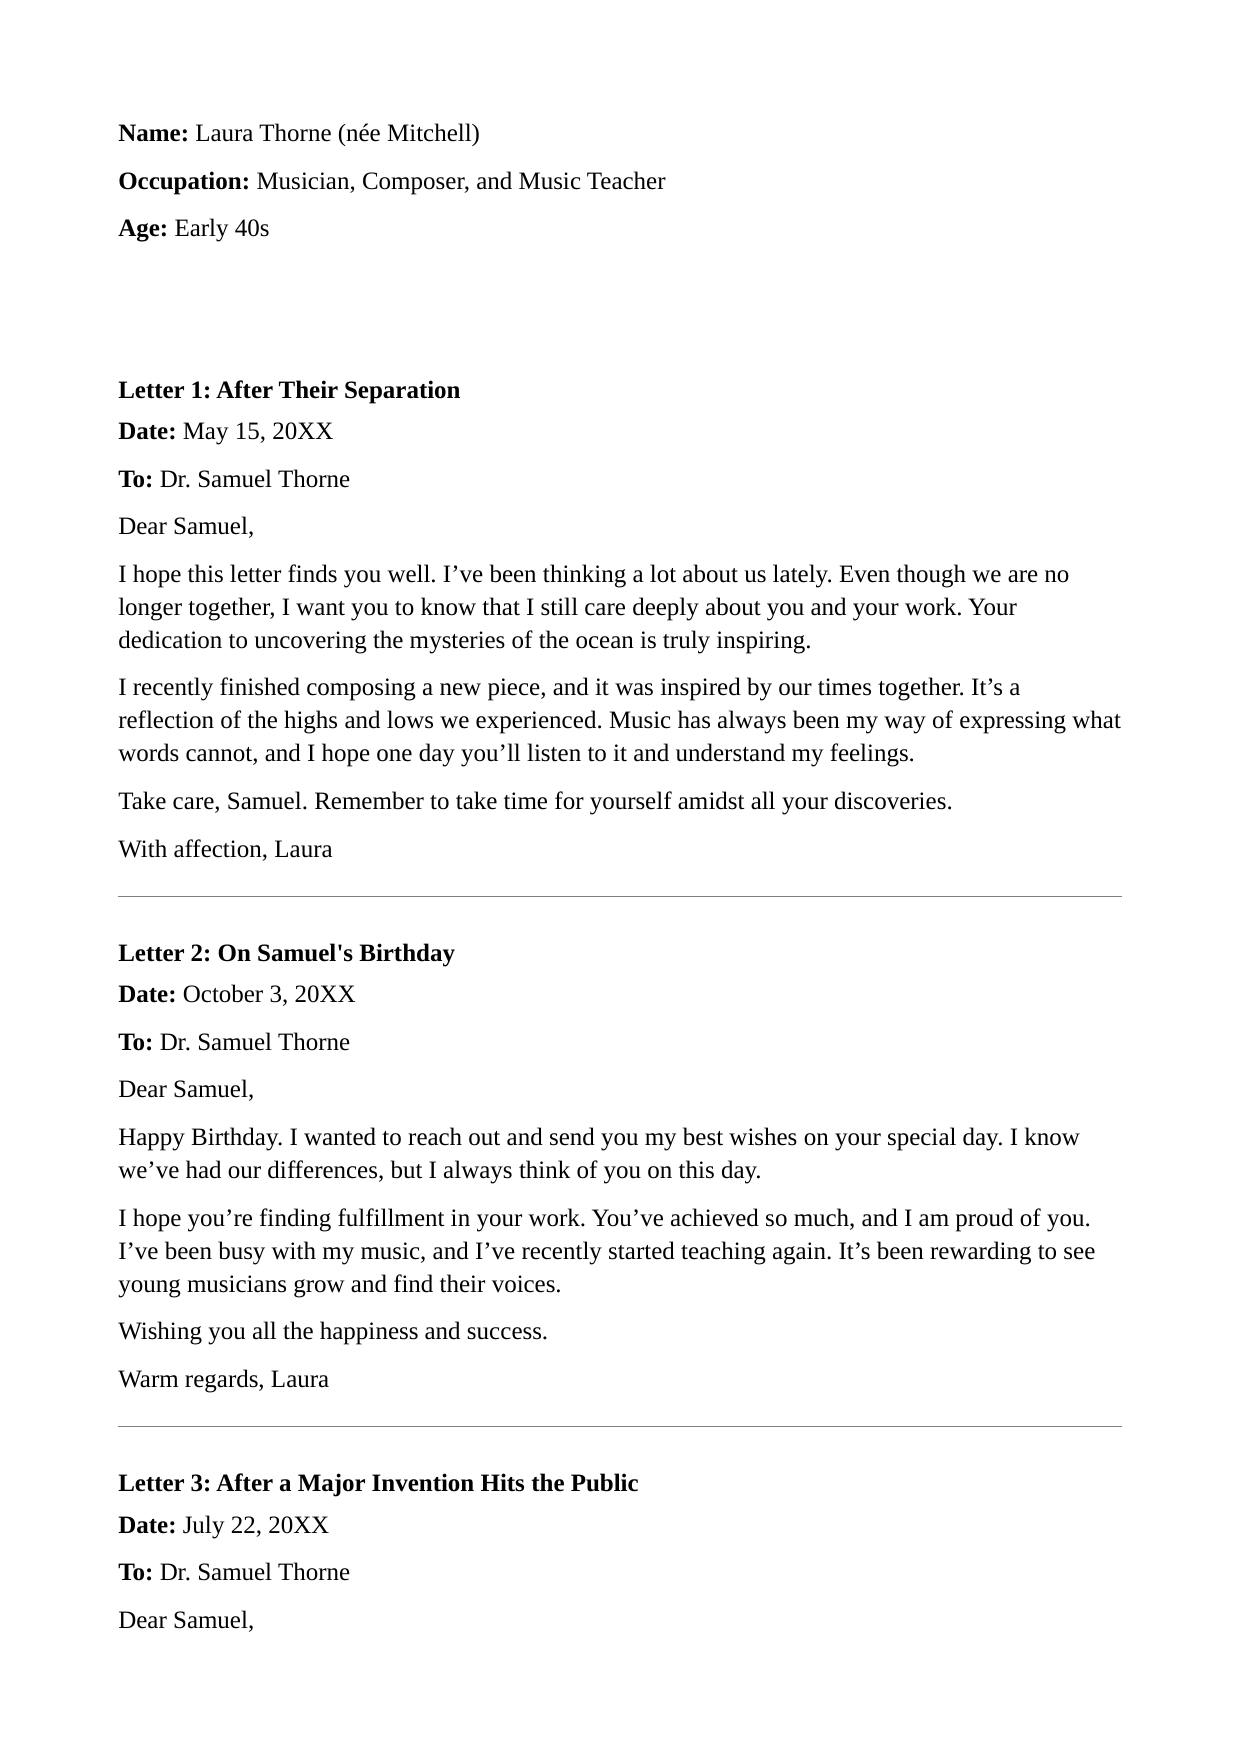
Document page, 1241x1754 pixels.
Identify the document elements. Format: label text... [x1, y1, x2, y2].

subtitle Letter 2: On Samuel's Birthday [118, 938, 1122, 967]
subtitle Letter 1: After Their Separation [118, 375, 1122, 403]
text To: Dr. Samuel Thorne [118, 464, 1122, 492]
text Dear Samuel, [118, 1605, 1122, 1634]
text Date: October 3, 20XX [118, 979, 1122, 1008]
text Warm regards, Laura [118, 1364, 1122, 1393]
text Date: July 22, 20XX [118, 1510, 1122, 1538]
text Age: Early 40s [118, 213, 1122, 242]
text With affection, Laura [118, 834, 1122, 862]
text Occupation: Musician, Composer, and Music Teacher [118, 166, 1122, 194]
text Dear Samuel, [118, 1074, 1122, 1103]
text To: Dr. Samuel Thorne [118, 1027, 1122, 1056]
text Happy Birthday. I wanted to reach out and send you my best wishes on your special day. I know we’ve had our differences, but I always think of you on this day. [118, 1122, 1122, 1184]
text I recently finished composing a new piece, and it was inspired by our times together. It’s a reflection of the highs and lows we experienced. Music has always been my way of expressing what words cannot, and I hope one day you’ll listen to it and understand my feelings. [118, 672, 1122, 767]
text Date: May 15, 20XX [118, 416, 1122, 445]
text To: Dr. Samuel Thorne [118, 1557, 1122, 1586]
text Take care, Samuel. Remember to take time for yourself amidst all your discoveries. [118, 786, 1122, 815]
text Dear Samuel, [118, 511, 1122, 540]
subtitle Letter 3: After a Major Invention Hits the Public [118, 1468, 1122, 1497]
text Wishing you all the happiness and success. [118, 1316, 1122, 1345]
text Name: Laura Thorne (née Mitchell) [118, 118, 1122, 147]
text I hope this letter finds you well. I’ve been thinking a lot about us lately. Even though we are no longer together, I want you to know that I still care deeply about you and your work. Your dedication to uncovering the mysteries of the ocean is truly inspiring. [118, 559, 1122, 654]
text I hope you’re finding fulfillment in your work. You’ve achieved so much, and I am proud of you. I’ve been busy with my music, and I’ve recently started teaching again. It’s been rewarding to see young musicians grow and find their voices. [118, 1203, 1122, 1298]
